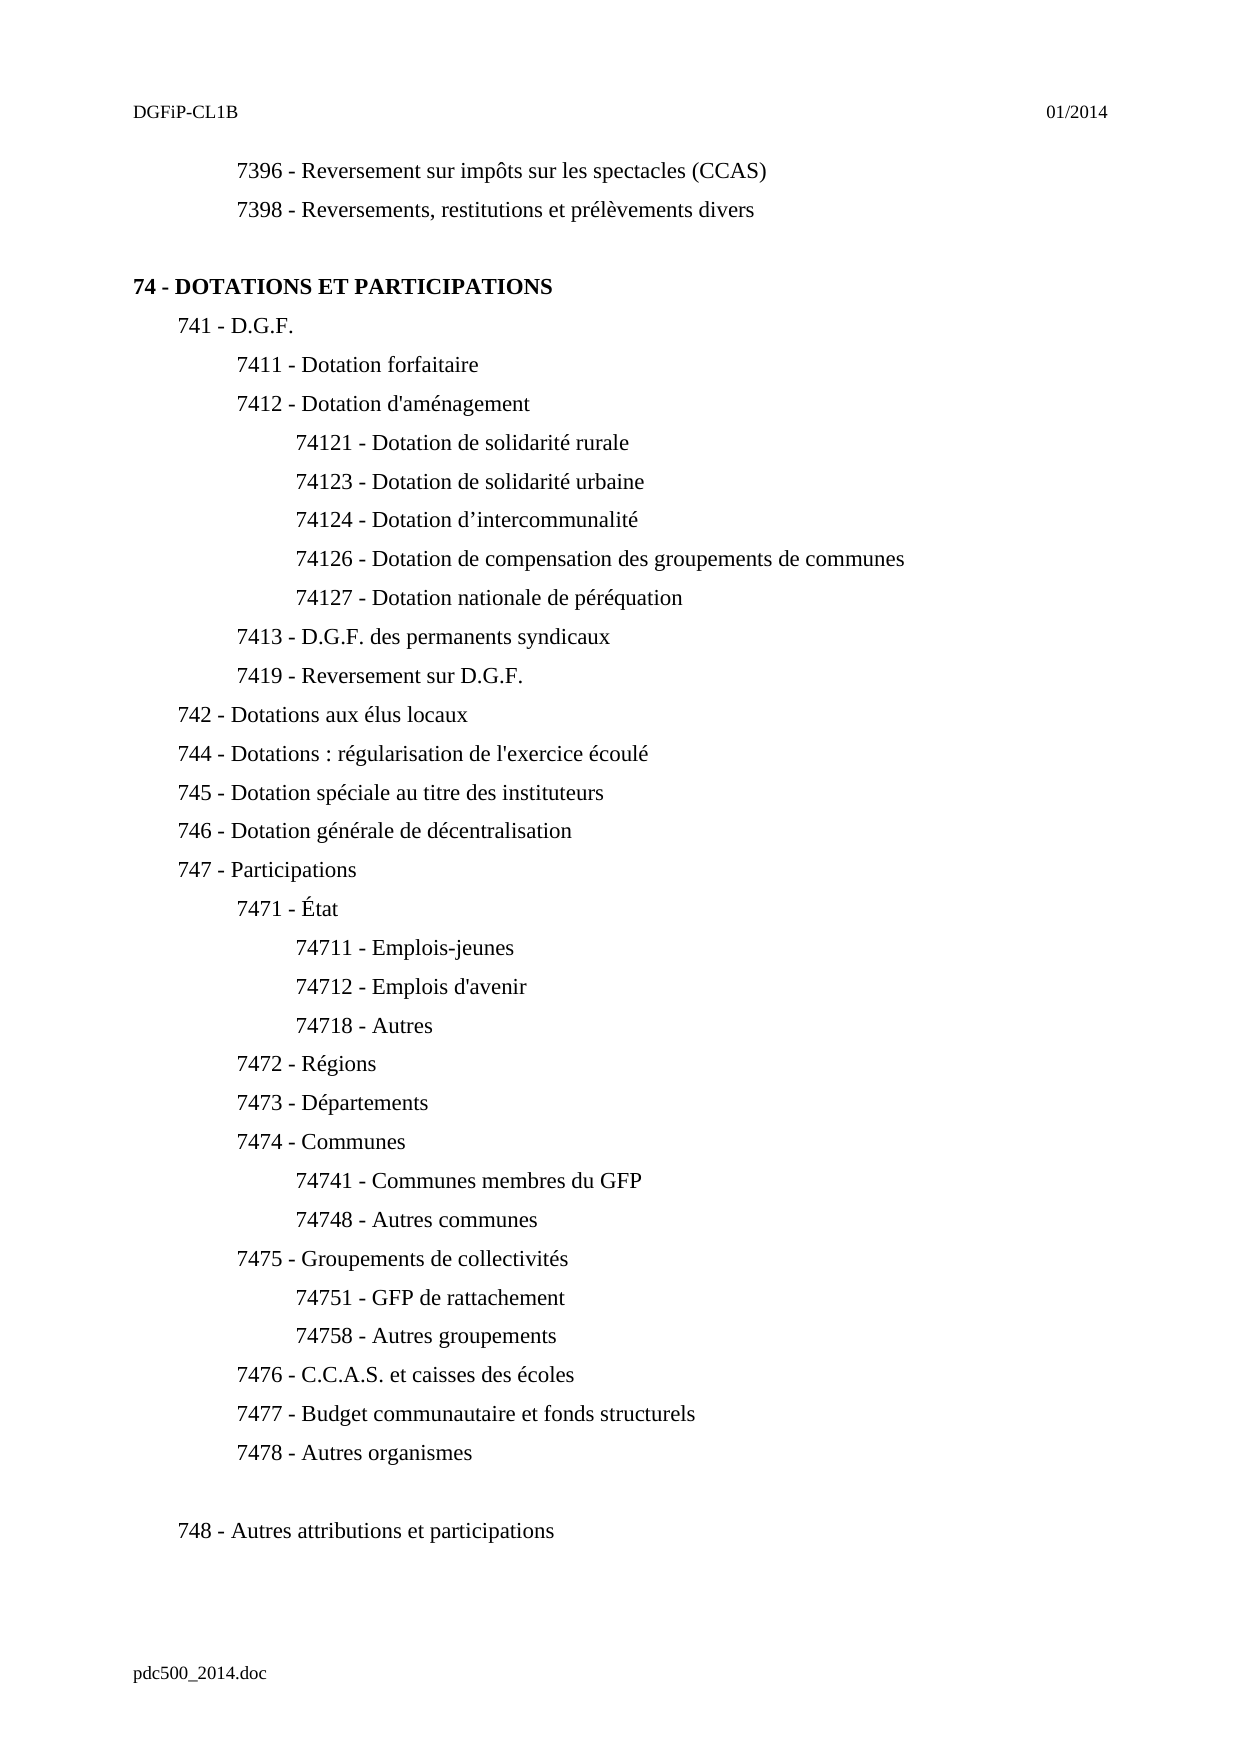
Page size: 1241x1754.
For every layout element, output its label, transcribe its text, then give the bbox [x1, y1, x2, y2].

text 7477 - Budget communautaire et fonds structurels [236, 1400, 1107, 1427]
text 7412 - Dotation d'aménagement [236, 390, 1107, 416]
text 74124 - Dotation d’intercommunalité [295, 507, 1107, 533]
text 74741 - Communes membres du GFP [295, 1167, 1107, 1193]
text 74 - DOTATIONS ET PARTICIPATIONS [133, 273, 1107, 300]
text 741 - D.G.F. [177, 312, 1107, 339]
text 74748 - Autres communes [295, 1206, 1107, 1232]
text 748 - Autres attributions et participations [177, 1517, 1107, 1543]
text 7474 - Communes [236, 1128, 1107, 1154]
text 7413 - D.G.F. des permanents syndicaux [236, 623, 1107, 649]
text 7478 - Autres organismes [236, 1439, 1107, 1465]
text 7398 - Reversements, restitutions et prélèvements divers [236, 196, 1107, 222]
text 746 - Dotation générale de décentralisation [177, 817, 1107, 844]
text 74751 - GFP de rattachement [295, 1284, 1107, 1310]
text 74126 - Dotation de compensation des groupements de communes [295, 545, 1107, 572]
text 7471 - État [236, 895, 1107, 921]
text 7472 - Régions [236, 1051, 1107, 1077]
text 74127 - Dotation nationale de péréquation [295, 584, 1107, 611]
text 742 - Dotations aux élus locaux [177, 701, 1107, 727]
text 74712 - Emplois d'avenir [295, 973, 1107, 999]
text 7396 - Reversement sur impôts sur les spectacles (CCAS) [236, 157, 1107, 183]
text 74711 - Emplois-jeunes [295, 934, 1107, 960]
text 745 - Dotation spéciale au titre des instituteurs [177, 778, 1107, 805]
text 744 - Dotations : régularisation de l'exercice écoulé [177, 740, 1107, 766]
text 7419 - Reversement sur D.G.F. [236, 662, 1107, 688]
text 7411 - Dotation forfaitaire [236, 351, 1107, 377]
text 7476 - C.C.A.S. et caisses des écoles [236, 1361, 1107, 1388]
text 7473 - Départements [236, 1089, 1107, 1116]
text 74718 - Autres [295, 1012, 1107, 1038]
text 7475 - Groupements de collectivités [236, 1245, 1107, 1271]
text 74758 - Autres groupements [295, 1322, 1107, 1349]
text 747 - Participations [177, 856, 1107, 883]
text 74123 - Dotation de solidarité urbaine [295, 468, 1107, 494]
text 74121 - Dotation de solidarité rurale [295, 429, 1107, 455]
